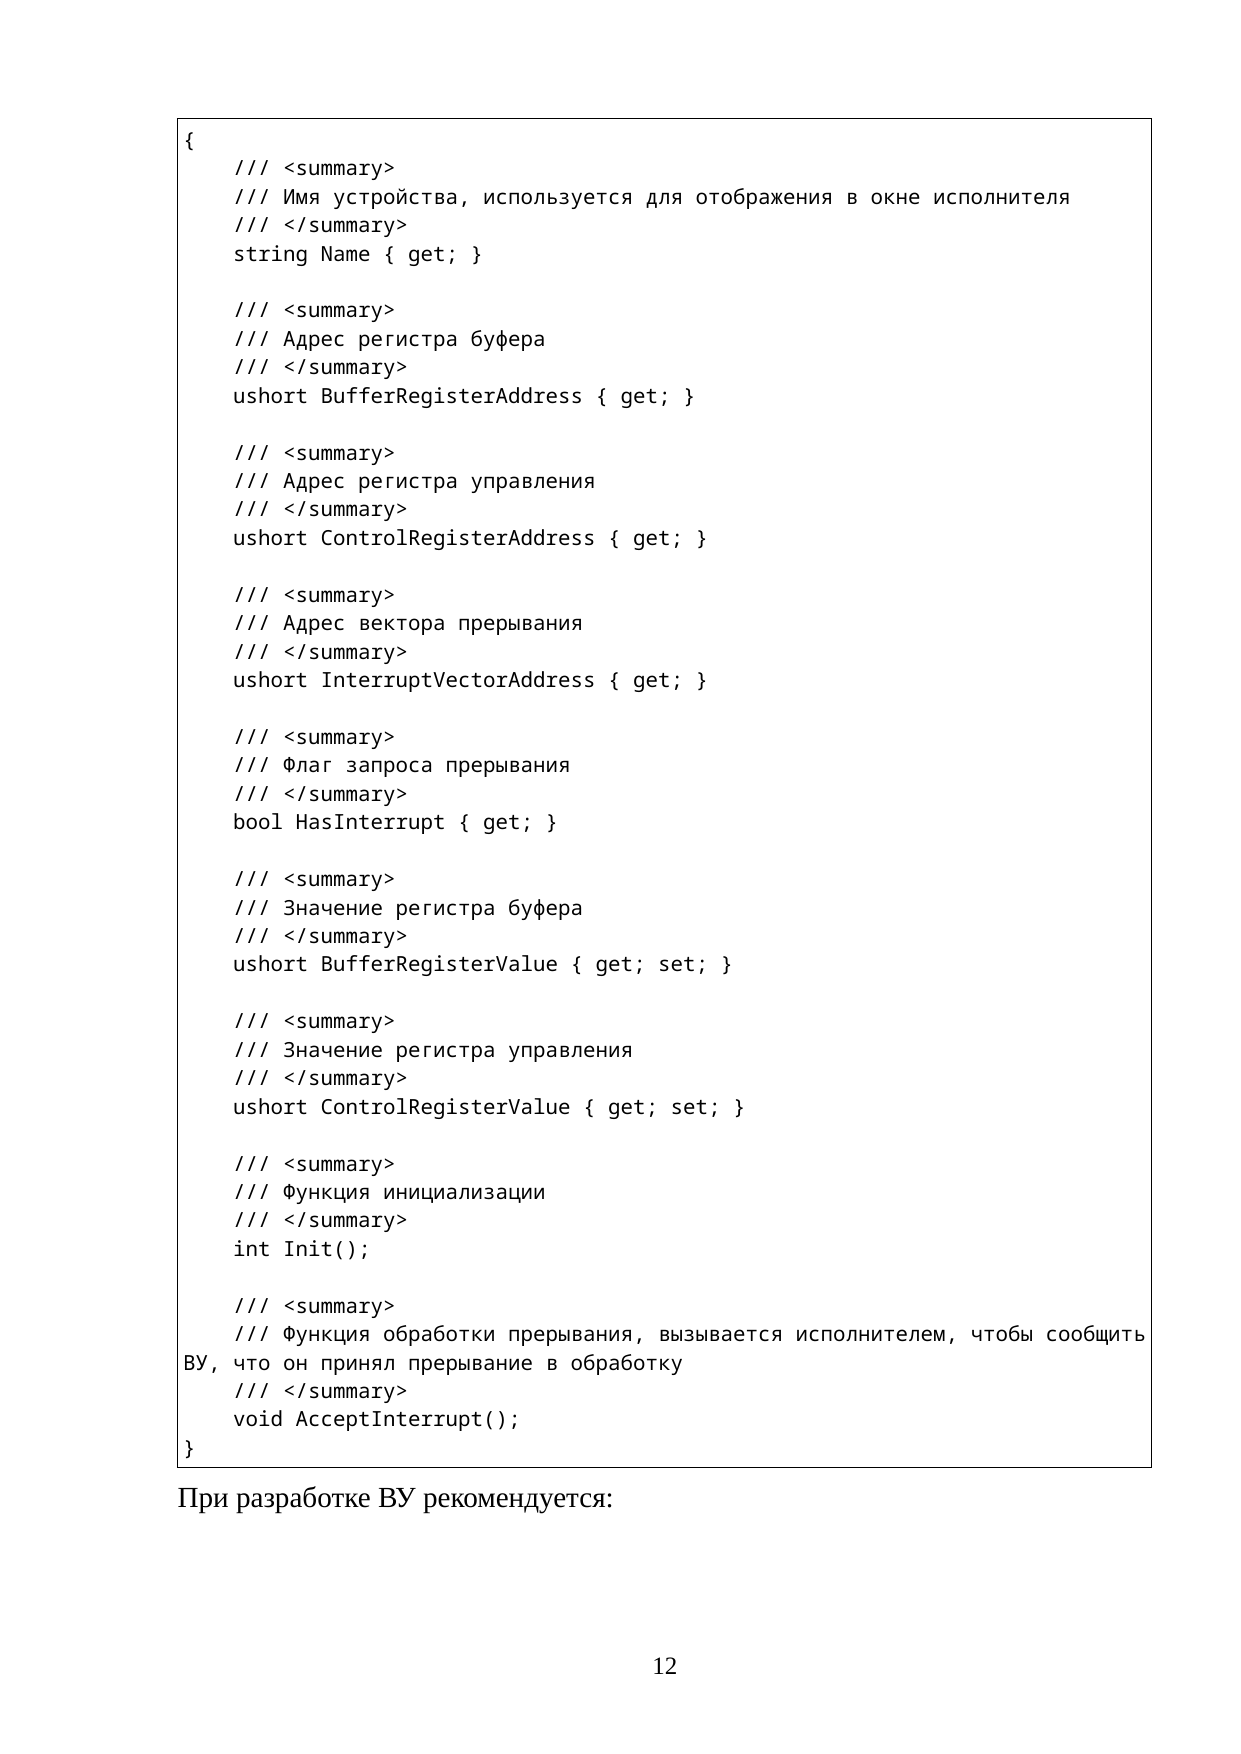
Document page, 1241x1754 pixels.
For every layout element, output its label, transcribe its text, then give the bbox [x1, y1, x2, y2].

table_header { /// <summary> /// Имя устройства, используется для отображения в окне исполнителя /// </summary> string Name { get; } /// <summary> /// Адрес регистра буфера /// </summary> ushort BufferRegisterAddress { get; } /// <summary> /// Адрес регистра управления /// </summary> ushort ControlRegisterAddress { get; } /// <summary> /// Адрес вектора прерывания /// </summary> ushort InterruptVectorAddress { get; } /// <summary> /// Флаг запроса прерывания /// </summary> bool HasInterrupt { get; } /// <summary> /// Значение регистра буфера /// </summary> ushort BufferRegisterValue { get; set; } /// <summary> /// Значение регистра управления /// </summary> ushort ControlRegisterValue { get; set; } /// <summary> /// Функция инициализации /// </summary> int Init(); /// <summary> /// Функция обработки прерывания, вызывается исполнителем, чтобы сообщить ВУ, что он принял прерывание в обработку /// </summary> void AcceptInterrupt(); } [178, 119, 1151, 1467]
text При разработке ВУ рекомендуется: [177, 1480, 1152, 1513]
